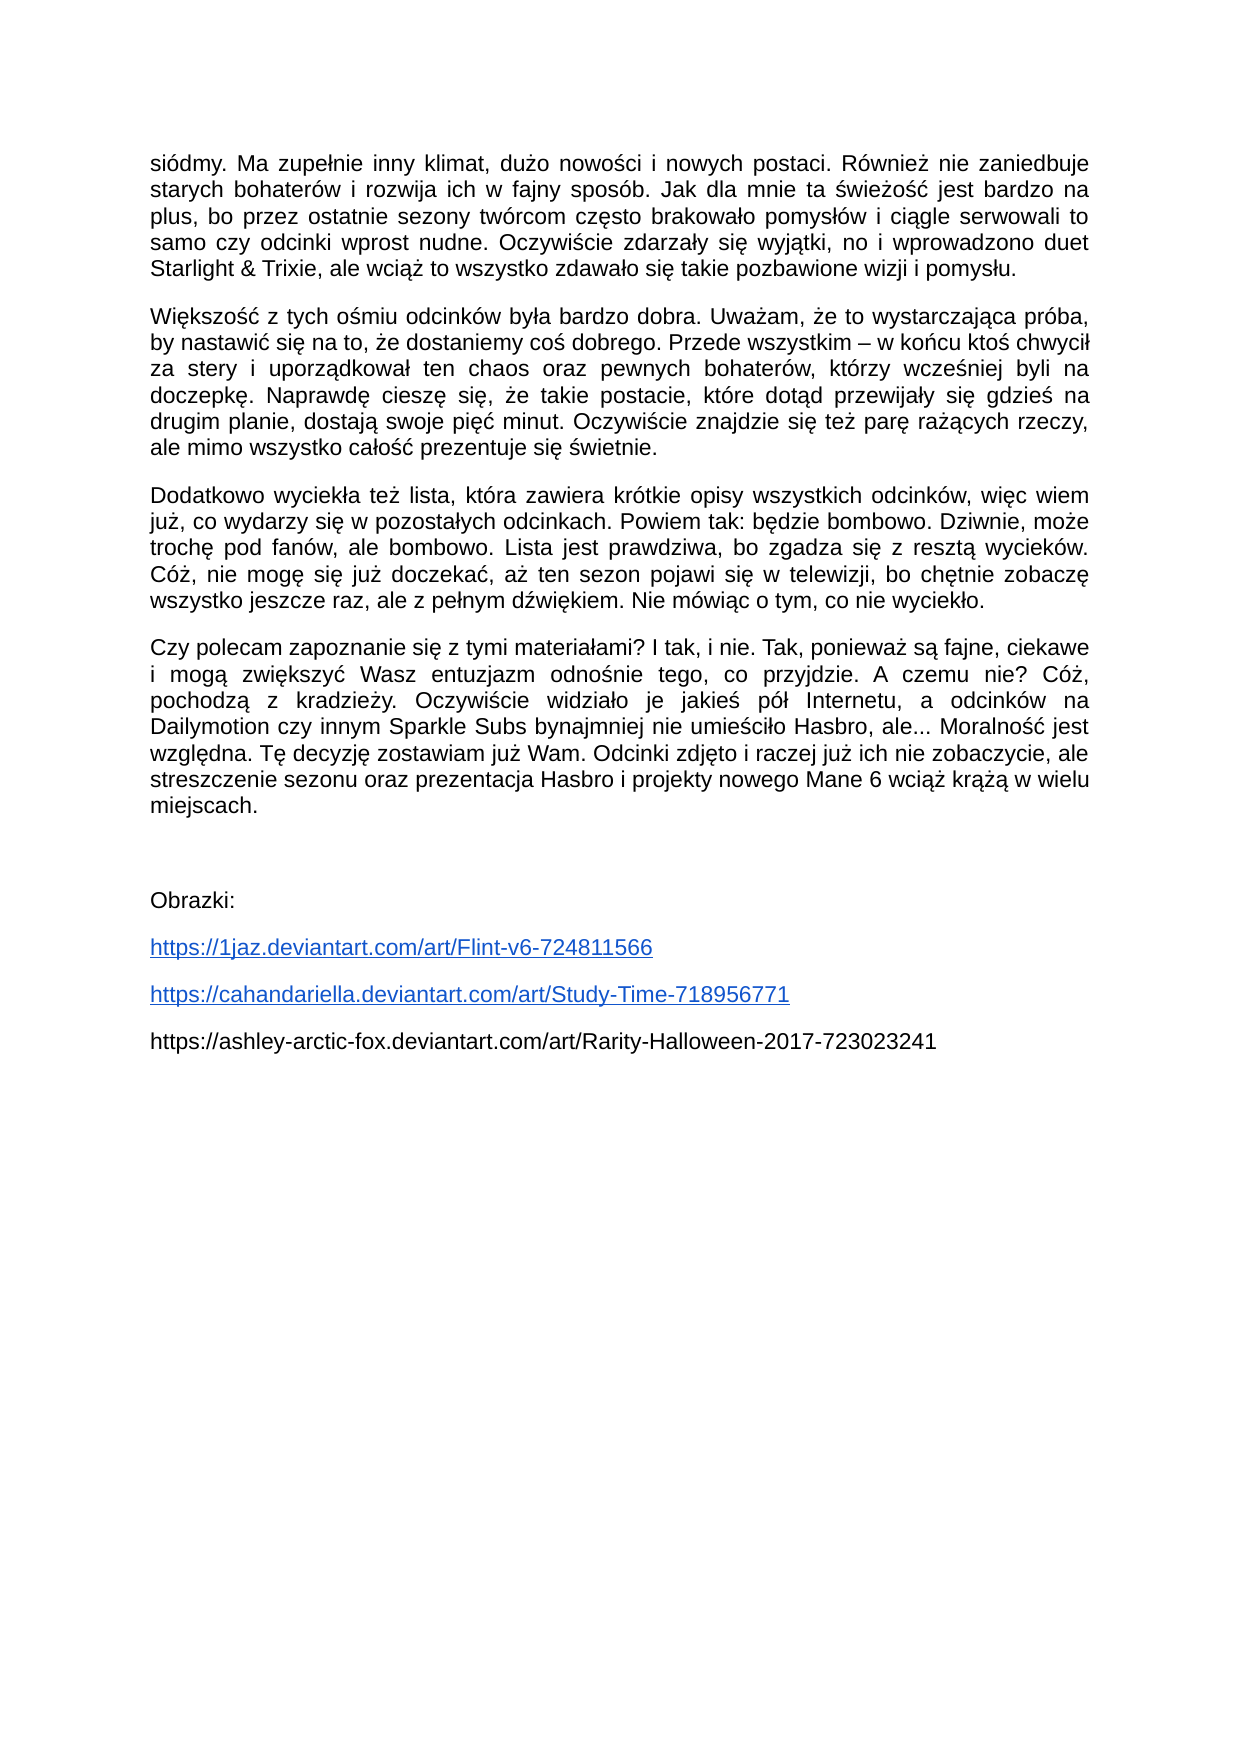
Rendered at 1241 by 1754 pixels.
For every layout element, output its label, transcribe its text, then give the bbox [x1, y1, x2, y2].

text https://ashley-arctic-fox.deviantart.com/art/Rarity-Halloween-2017-723023241 [150, 1028, 1090, 1054]
text https://cahandariella.deviantart.com/art/Study-Time-718956771 [150, 981, 1090, 1007]
text Dodatkowo wyciekła też lista, która zawiera krótkie opisy wszystkich odcinków, więc wiem już, co wydarzy się w pozostałych odcinkach. Powiem tak: będzie bombowo. Dziwnie, może trochę pod fanów, ale bombowo. Lista jest prawdziwa, bo zgadza się z resztą wycieków. Cóż, nie mogę się już doczekać, aż ten sezon pojawi się w telewizji, bo chętnie zobaczę wszystko jeszcze raz, ale z pełnym dźwiękiem. Nie mówiąc o tym, co nie wyciekło. [150, 482, 1090, 613]
text siódmy. Ma zupełnie inny klimat, dużo nowości i nowych postaci. Również nie zaniedbuje starych bohaterów i rozwija ich w fajny sposób. Jak dla mnie ta świeżość jest bardzo na plus, bo przez ostatnie sezony twórcom często brakowało pomysłów i ciągle serwowali to samo czy odcinki wprost nudne. Oczywiście zdarzały się wyjątki, no i wprowadzono duet Starlight & Trixie, ale wciąż to wszystko zdawało się takie pozbawione wizji i pomysłu. [150, 150, 1090, 282]
text https://1jaz.deviantart.com/art/Flint-v6-724811566 [150, 934, 1090, 960]
text Czy polecam zapoznanie się z tymi materiałami? I tak, i nie. Tak, ponieważ są fajne, ciekawe i mogą zwiększyć Wasz entuzjazm odnośnie tego, co przyjdzie. A czemu nie? Cóż, pochodzą z kradzieży. Oczywiście widziało je jakieś pół Internetu, a odcinków na Dailymotion czy innym Sparkle Subs bynajmniej nie umieściło Hasbro, ale... Moralność jest względna. Tę decyzję zostawiam już Wam. Odcinki zdjęto i raczej już ich nie zobaczycie, ale streszczenie sezonu oraz prezentacja Hasbro i projekty nowego Mane 6 wciąż krążą w wielu miejscach. [150, 634, 1090, 819]
text Większość z tych ośmiu odcinków była bardzo dobra. Uważam, że to wystarczająca próba, by nastawić się na to, że dostaniemy coś dobrego. Przede wszystkim – w końcu ktoś chwycił za stery i uporządkował ten chaos oraz pewnych bohaterów, którzy wcześniej byli na doczepkę. Naprawdę cieszę się, że takie postacie, które dotąd przewijały się gdzieś na drugim planie, dostają swoje pięć minut. Oczywiście znajdzie się też parę rażących rzeczy, ale mimo wszystko całość prezentuje się świetnie. [150, 303, 1090, 461]
text Obrazki: [150, 887, 1090, 913]
